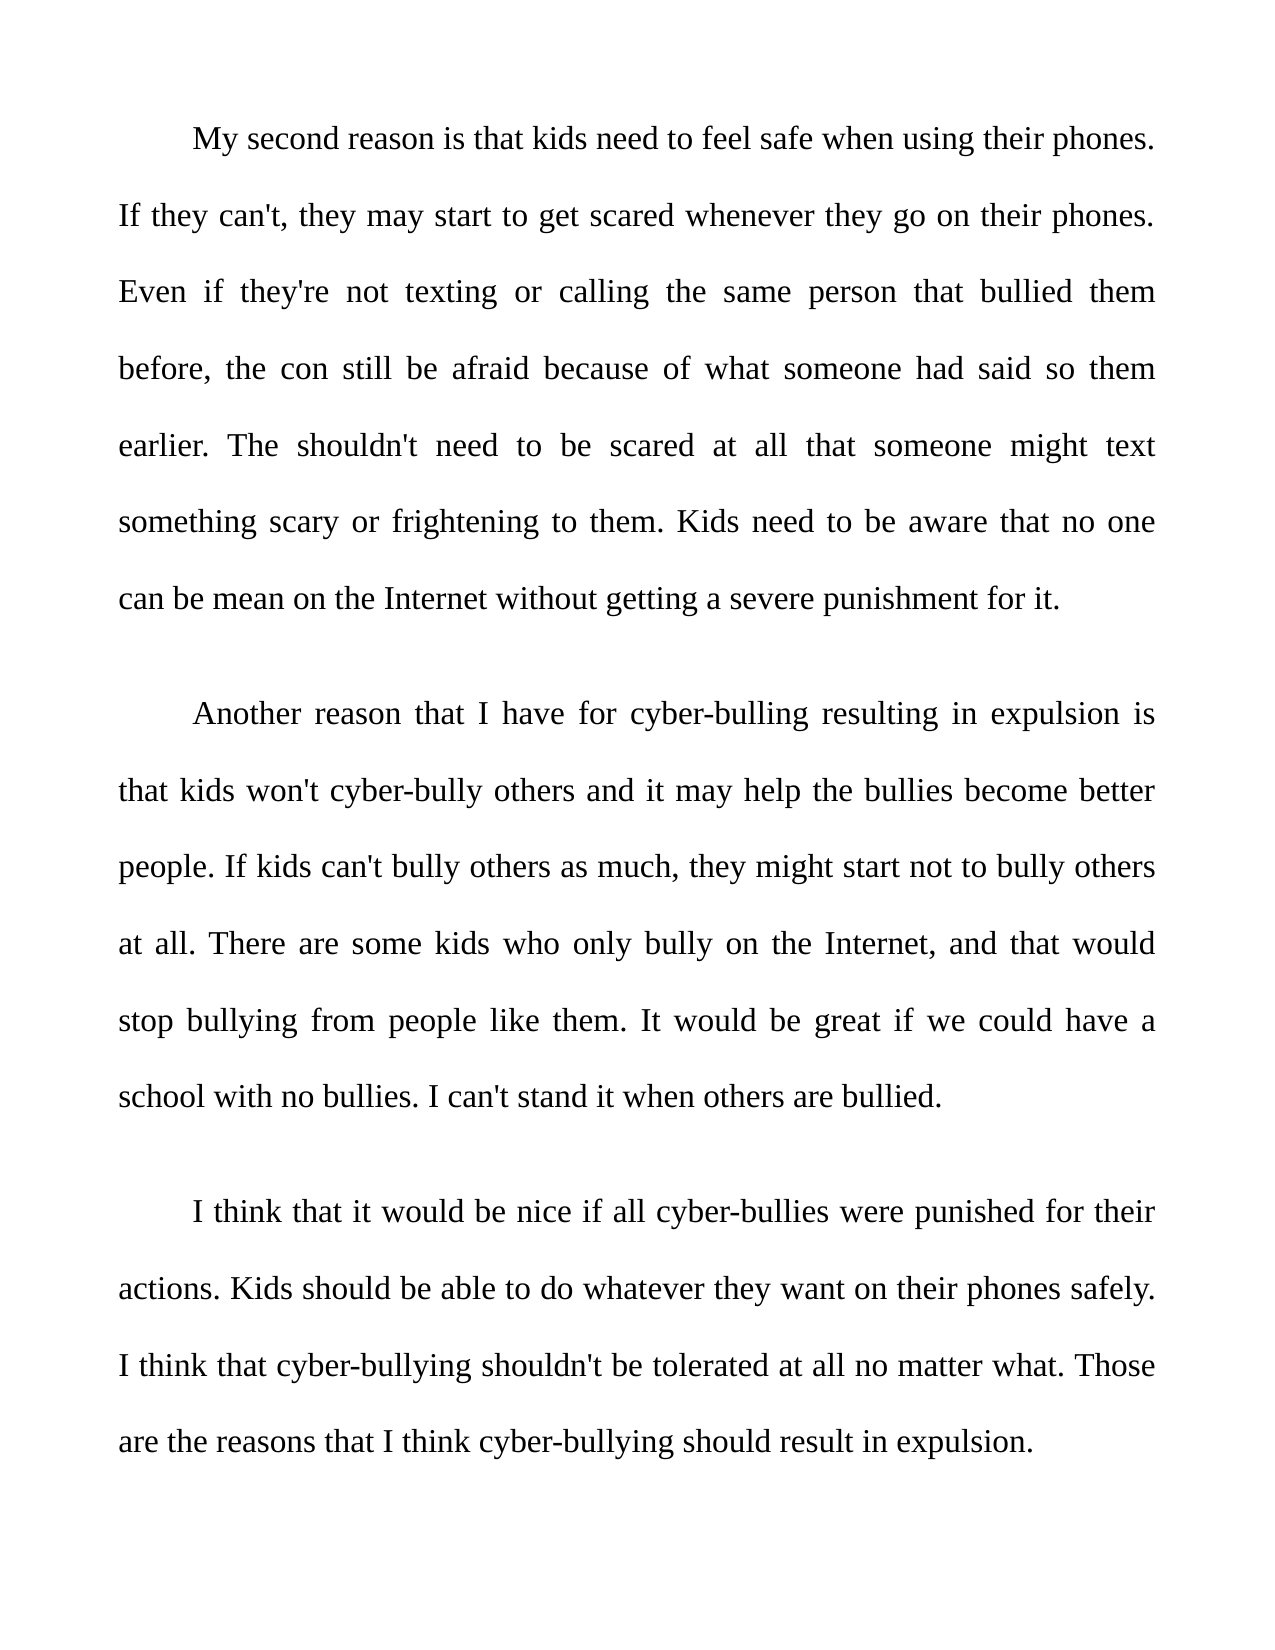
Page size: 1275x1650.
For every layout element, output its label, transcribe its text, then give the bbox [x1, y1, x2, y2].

text My second reason is that kids need to feel safe when using their phones. If they can't, they may start to get scared whenever they go on their phones. Even if they're not texting or calling the same person that bullied them before, the con still be afraid because of what someone had said so them earlier. The shouldn't need to be scared at all that someone might text something scary or frightening to them. Kids need to be aware that no one can be mean on the Internet without getting a severe punishment for it. [118, 118, 1157, 616]
text Another reason that I have for cyber-bulling resulting in expulsion is that kids won't cyber-bully others and it may help the bullies become better people. If kids can't bully others as much, they might start not to bully others at all. There are some kids who only bully on the Internet, and that would stop bullying from people like them. It would be great if we could have a school with no bullies. I can't stand it when others are bullied. [118, 693, 1157, 1115]
text I think that it would be nice if all cyber-bullies were punished for their actions. Kids should be able to do whatever they want on their phones safely. I think that cyber-bullying shouldn't be tolerated at all no matter what. Those are the reasons that I think cyber-bullying should result in expulsion. [118, 1191, 1157, 1460]
